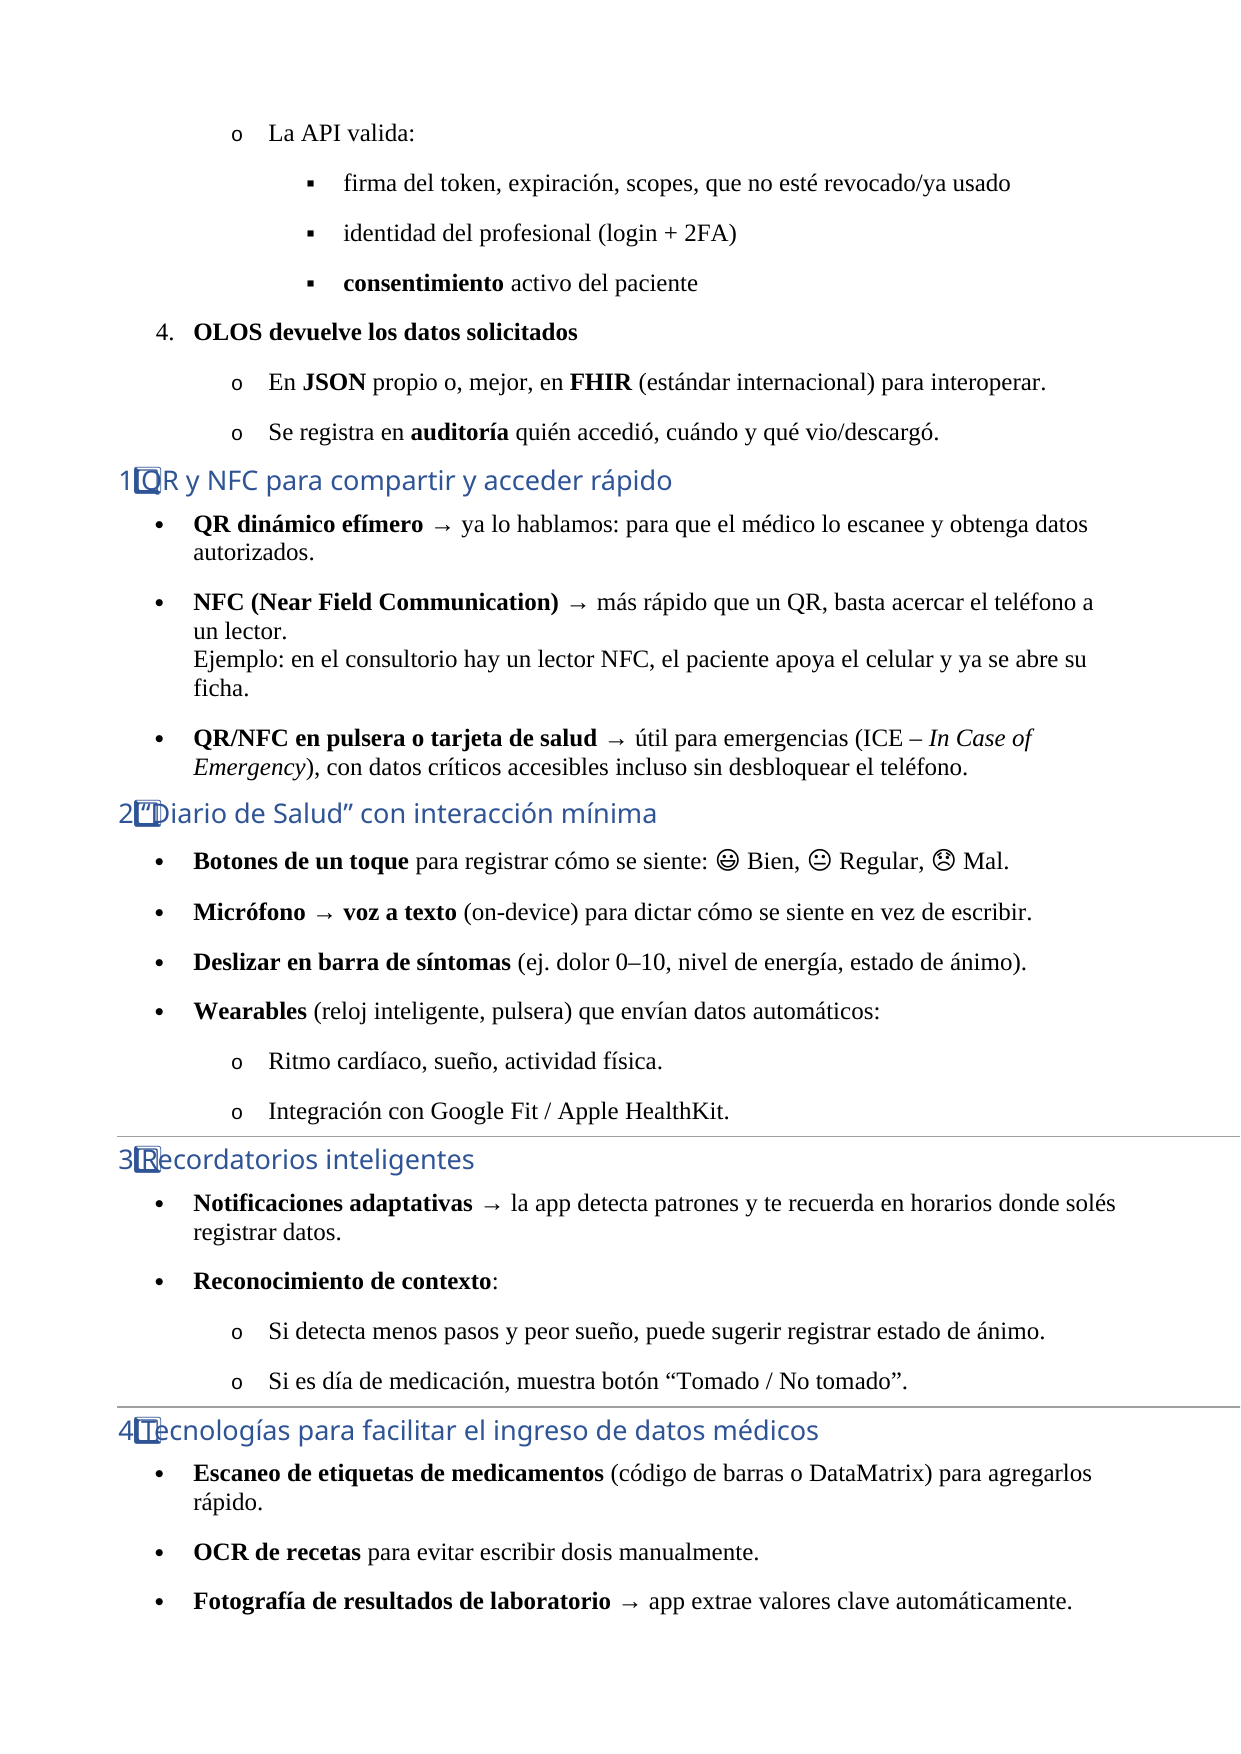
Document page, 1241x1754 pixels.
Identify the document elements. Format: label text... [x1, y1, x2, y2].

list Si detecta menos pasos y peor sueño, puede sugerir registrar estado de ánimo. [231, 1316, 1122, 1346]
subtitle 4️⃣ Tecnologías para facilitar el ingreso de datos médicos [118, 1411, 1122, 1448]
list firma del token, expiración, scopes, que no esté revocado/ya usado [306, 168, 1122, 197]
subtitle 3️⃣ Recordatorios inteligentes [118, 1141, 1122, 1178]
list QR dinámico efímero → ya lo hablamos: para que el médico lo escanee y obtenga datos autorizados. [156, 509, 1122, 566]
list Ritmo cardíaco, sueño, actividad física. [231, 1046, 1122, 1076]
list Fotografía de resultados de laboratorio → app extrae valores clave automáticamente. [156, 1586, 1122, 1615]
list Botones de un toque para registrar cómo se siente: 😃 Bien, 😐 Regular, 😞 Mal. [156, 842, 1122, 876]
list Micrófono → voz a texto (on-device) para dictar cómo se siente en vez de escribir. [156, 897, 1122, 926]
list Se registra en auditoría quién accedió, cuándo y qué vio/descargó. [231, 417, 1122, 447]
list Wearables (reloj inteligente, pulsera) que envían datos automáticos: [156, 996, 1122, 1025]
list Integración con Google Fit / Apple HealthKit. [231, 1096, 1122, 1126]
list Reconocimiento de contexto: [156, 1266, 1122, 1295]
list En JSON propio o, mejor, en FHIR (estándar internacional) para interoperar. [231, 367, 1122, 396]
list Notificaciones adaptativas → la app detecta patrones y te recuerda en horarios donde solés registrar datos. [156, 1188, 1122, 1246]
subtitle 1️⃣ QR y NFC para compartir y acceder rápido [118, 461, 1122, 498]
list NFC (Near Field Communication) → más rápido que un QR, basta acercar el teléfono a un lector. Ejemplo: en el consultorio hay un lector NFC, el paciente apoya el celular y ya se abre su ficha. [156, 587, 1122, 702]
list Si es día de medicación, muestra botón “Tomado / No tomado”. [231, 1366, 1122, 1396]
list QR/NFC en pulsera o tarjeta de salud → útil para emergencias (ICE – In Case of Emergency), con datos críticos accesibles incluso sin desbloquear el teléfono. [156, 723, 1122, 780]
list OLOS devuelve los datos solicitados [156, 317, 1122, 346]
list identidad del profesional (login + 2FA) [306, 218, 1122, 247]
list Escaneo de etiquetas de medicamentos (código de barras o DataMatrix) para agregarlos rápido. [156, 1458, 1122, 1516]
list OCR de recetas para evitar escribir dosis manualmente. [156, 1537, 1122, 1565]
list consentimiento activo del paciente [306, 268, 1122, 296]
subtitle 2️⃣ “Diario de Salud” con interacción mínima [118, 795, 1122, 832]
list Deslizar en barra de síntomas (ej. dolor 0–10, nivel de energía, estado de ánimo). [156, 947, 1122, 976]
list La API valida: [231, 118, 1122, 148]
